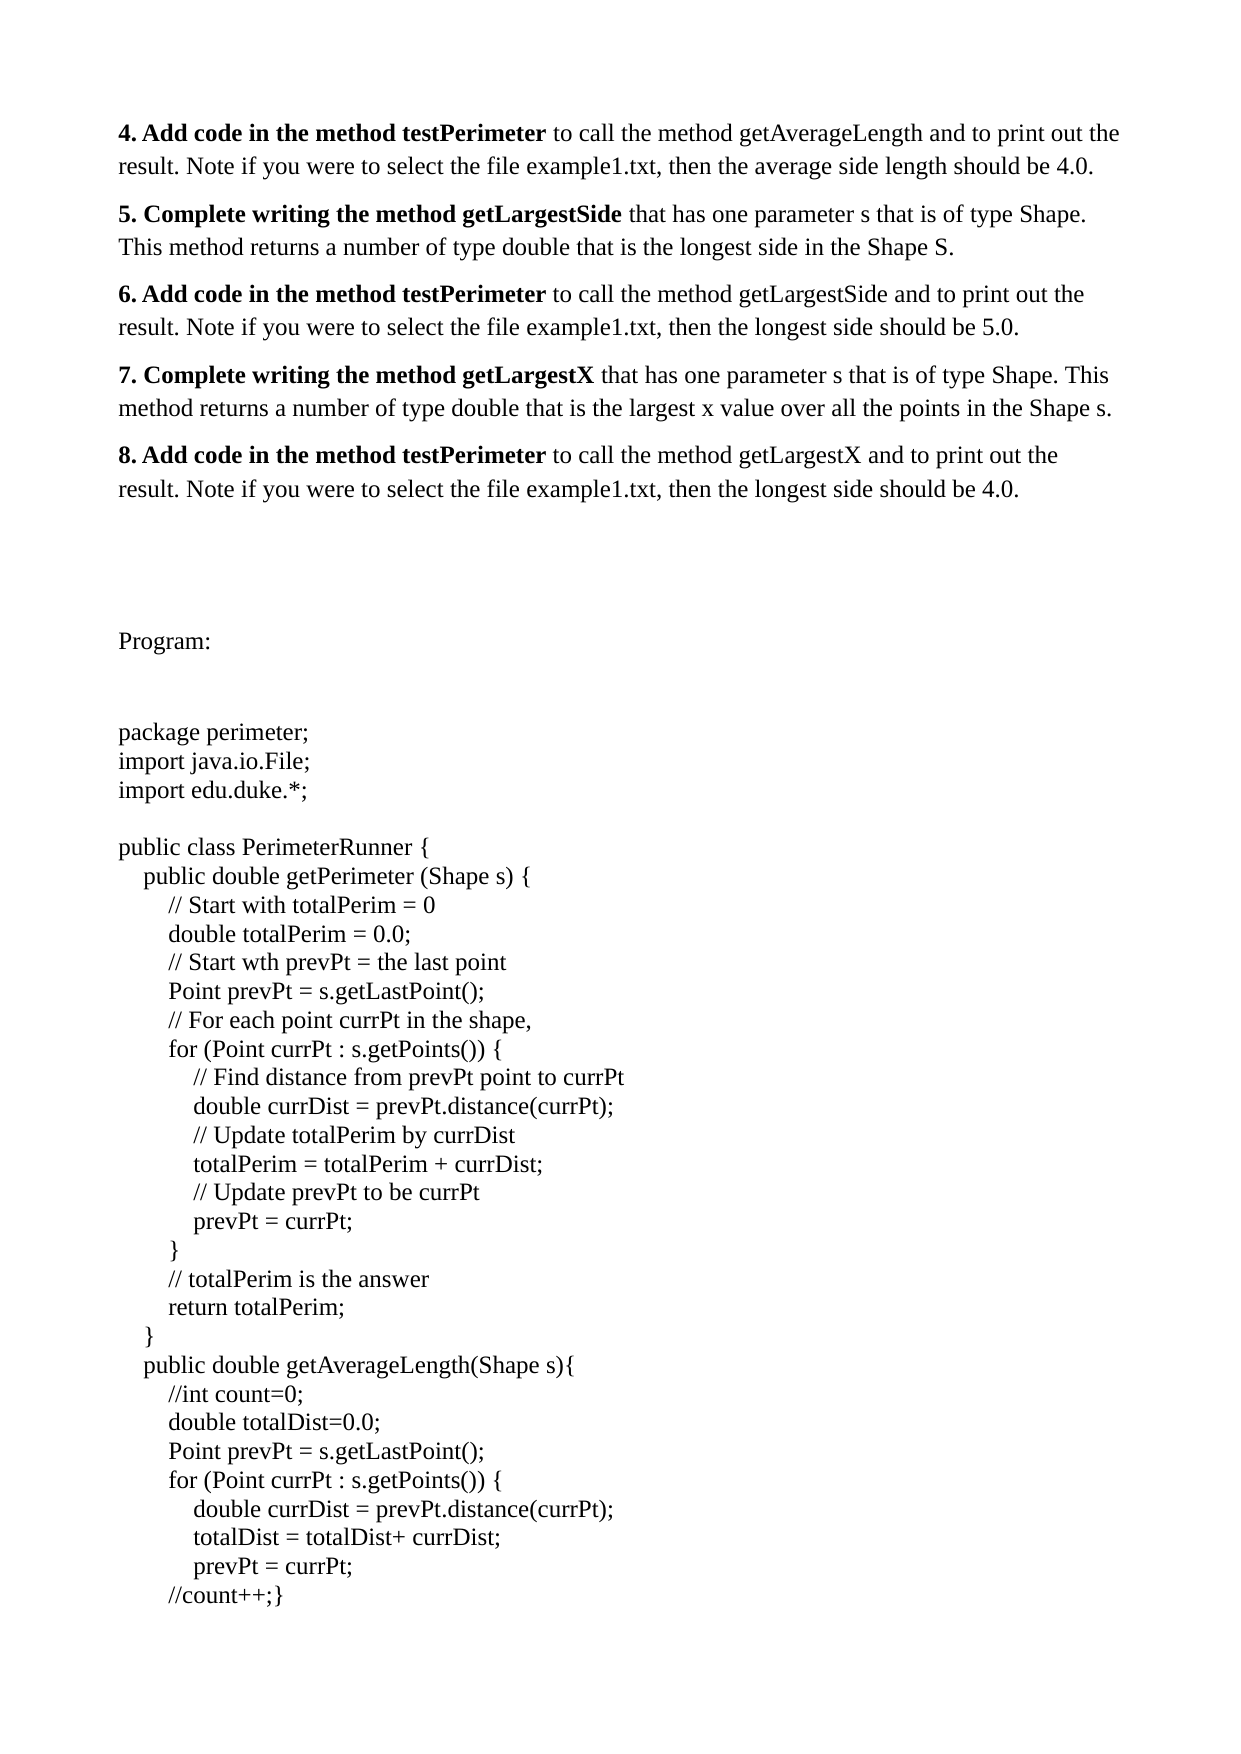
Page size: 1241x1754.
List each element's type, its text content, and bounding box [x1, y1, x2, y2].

text 8. Add code in the method testPerimeter to call the method getLargestX and to print out the result. Note if you were to select the file example1.txt, then the longest side should be 4.0. [118, 441, 1122, 502]
text Program: [118, 626, 1122, 655]
text 6. Add code in the method testPerimeter to call the method getLargestSide and to print out the result. Note if you were to select the file example1.txt, then the longest side should be 5.0. [118, 279, 1122, 341]
text import java.io.File; [118, 746, 1122, 775]
text // Update prevPt to be currPt [118, 1177, 1122, 1206]
text for (Point currPt : s.getPoints()) { [118, 1034, 1122, 1062]
text Point prevPt = s.getLastPoint(); [118, 1436, 1122, 1465]
text 5. Complete writing the method getLargestSide that has one parameter s that is of type Shape. This method returns a number of type double that is the longest side in the Shape S. [118, 199, 1122, 261]
text totalDist = totalDist+ currDist; [118, 1522, 1122, 1551]
text // Update totalPerim by currDist [118, 1120, 1122, 1149]
text } [118, 1235, 1122, 1264]
text 4. Add code in the method testPerimeter to call the method getAverageLength and to print out the result. Note if you were to select the file example1.txt, then the average side length should be 4.0. [118, 118, 1122, 180]
text double currDist = prevPt.distance(currPt); [118, 1494, 1122, 1522]
text //count++;} [118, 1580, 1122, 1609]
text prevPt = currPt; [118, 1206, 1122, 1235]
text 7. Complete writing the method getLargestX that has one parameter s that is of type Shape. This method returns a number of type double that is the largest x value over all the points in the Shape s. [118, 360, 1122, 422]
text // Find distance from prevPt point to currPt [118, 1062, 1122, 1091]
text // Start wth prevPt = the last point [118, 947, 1122, 976]
text // Start with totalPerim = 0 [118, 890, 1122, 919]
text totalPerim = totalPerim + currDist; [118, 1149, 1122, 1177]
text for (Point currPt : s.getPoints()) { [118, 1465, 1122, 1494]
text public class PerimeterRunner { [118, 832, 1122, 861]
text public double getPerimeter (Shape s) { [118, 861, 1122, 890]
text Point prevPt = s.getLastPoint(); [118, 976, 1122, 1005]
text prevPt = currPt; [118, 1551, 1122, 1580]
text return totalPerim; [118, 1292, 1122, 1321]
text import edu.duke.*; [118, 775, 1122, 804]
text package perimeter; [118, 717, 1122, 746]
text // totalPerim is the answer [118, 1264, 1122, 1292]
text } [118, 1321, 1122, 1350]
text double currDist = prevPt.distance(currPt); [118, 1091, 1122, 1120]
text double totalDist=0.0; [118, 1407, 1122, 1436]
text double totalPerim = 0.0; [118, 919, 1122, 947]
text // For each point currPt in the shape, [118, 1005, 1122, 1034]
text public double getAverageLength(Shape s){ [118, 1350, 1122, 1379]
text //int count=0; [118, 1379, 1122, 1407]
